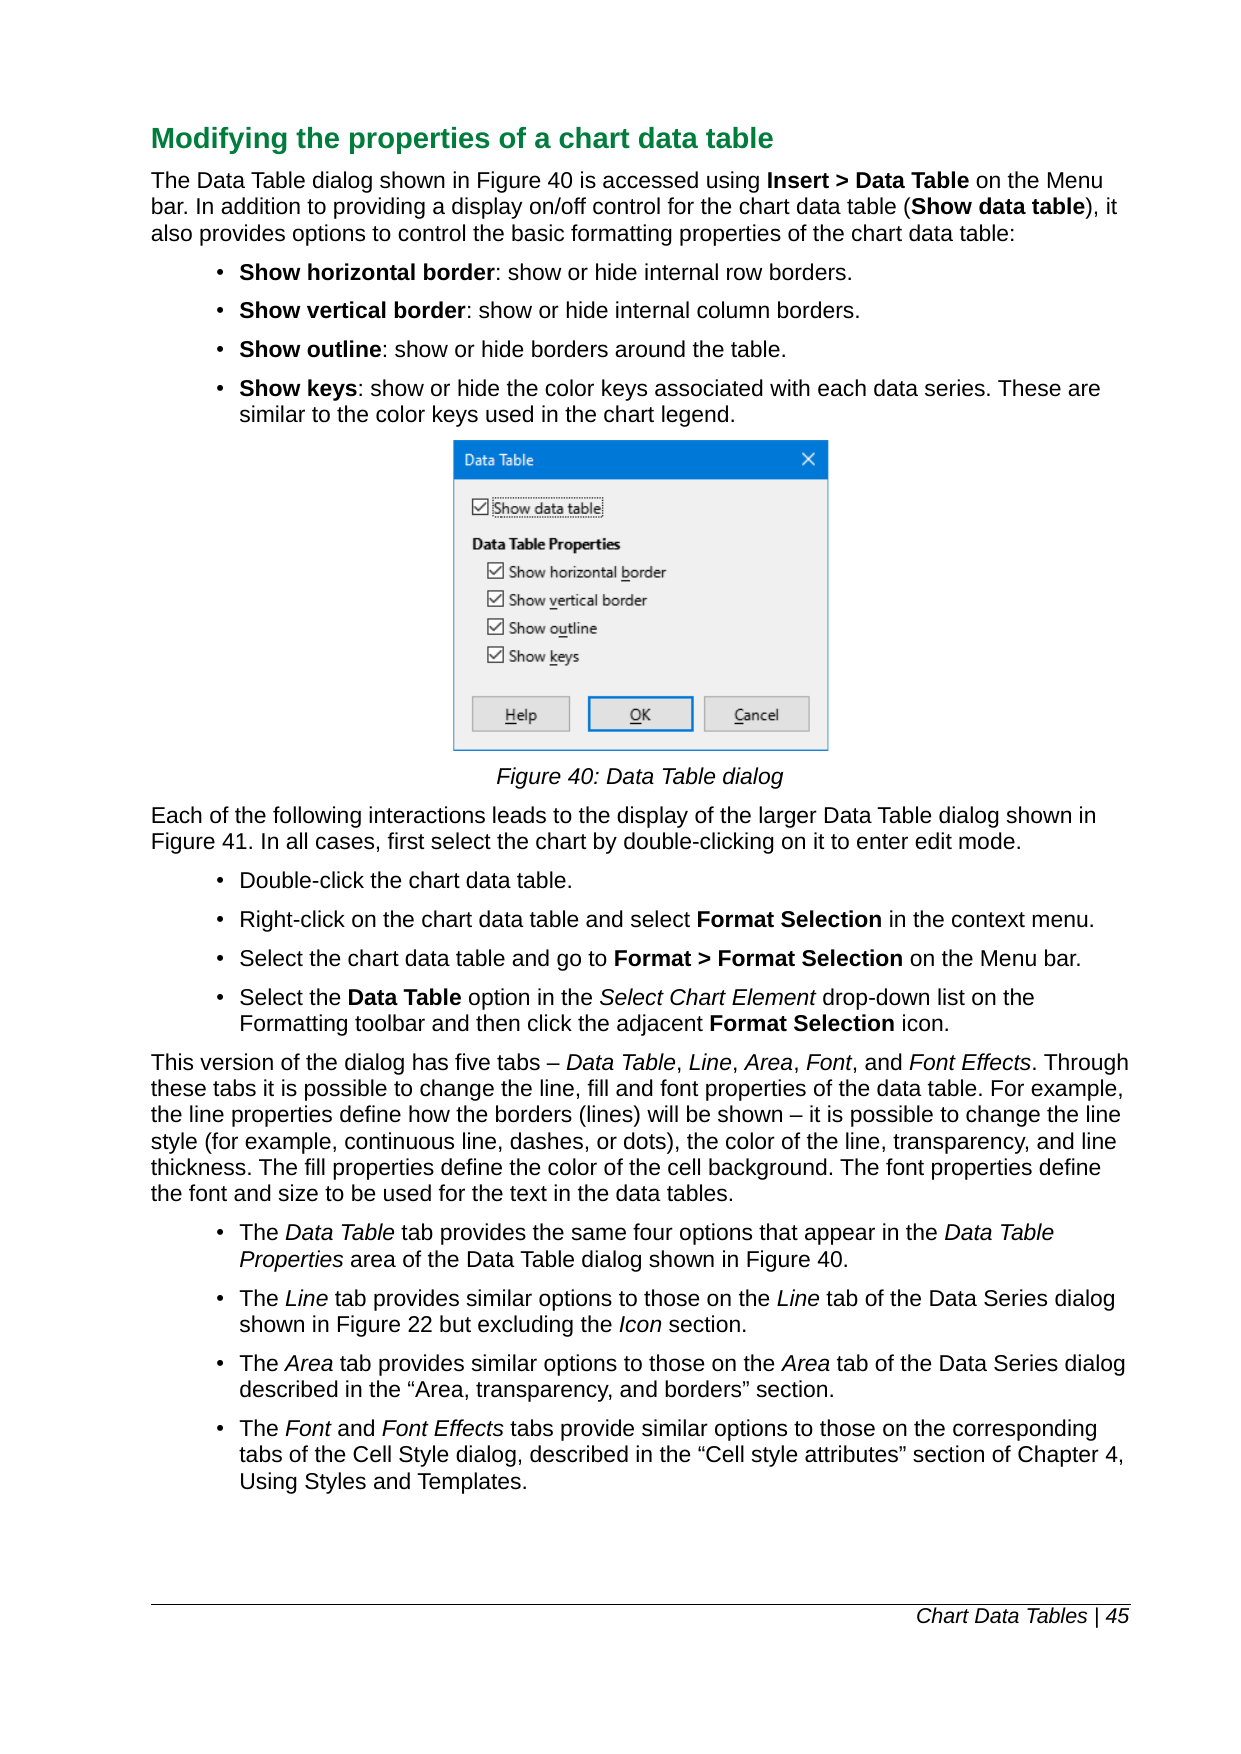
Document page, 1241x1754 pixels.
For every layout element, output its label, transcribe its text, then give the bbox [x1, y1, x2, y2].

list Select the chart data table and go to Format > Format Selection on the Menu bar. [224, 944, 1131, 971]
list Show keys: show or hide the color keys associated with each data series. These are similar to the color keys used in the chart legend. [224, 375, 1131, 428]
list The Data Table tab provides the same four options that appear in the Data Table Properties area of the Data Table dialog shown in Figure 40. [224, 1219, 1131, 1272]
list Show outline: show or hide borders around the table. [224, 336, 1131, 363]
list The Line tab provides similar options to those on the Line tab of the Data Series dialog shown in Figure 22 but excluding the Icon section. [224, 1284, 1131, 1337]
picture [453, 440, 829, 751]
list The Data Table dialog shown in Figure 40 is accessed using Insert > Data Table on the Menu bar. In addition to providing a display on/off control for the chart data table (Show data table), it also provides options to control the basic formatting properties of the chart data table: [151, 167, 1131, 246]
text Figure 40: Data Table dialog [453, 763, 828, 789]
list The Area tab provides similar options to those on the Area tab of the Data Series dialog described in the “Area, transparency, and borders” section. [224, 1350, 1131, 1402]
list The Font and Font Effects tabs provide similar options to those on the corresponding tabs of the Cell Style dialog, described in the “Cell style attributes” section of Chapter 4, Using Styles and Templates. [224, 1415, 1131, 1494]
list Each of the following interactions leads to the display of the larger Data Table dialog shown in Figure 41. In all cases, first select the chart by double-clicking on it to enter edit mode. [151, 802, 1131, 854]
list Select the Data Table option in the Select Chart Element drop-down list on the Formatting toolbar and then click the adjacent Format Selection icon. [224, 983, 1131, 1036]
list Show horizontal border: show or hide internal row borders. [224, 258, 1131, 285]
list Show vertical border: show or hide internal column borders. [224, 297, 1131, 324]
list Right-click on the chart data table and select Format Selection in the context menu. [224, 906, 1131, 932]
subtitle Modifying the properties of a chart data table [151, 121, 1131, 154]
list This version of the dialog has five tabs – Data Table, Line, Area, Font, and Font Effects. Through these tabs it is possible to change the line, fill and font properties of the data table. For example, the line properties define how the borders (lines) will be shown – it is possible to change the line style (for example, continuous line, dashes, or dots), the color of the line, transparency, and line thickness. The fill properties define the color of the cell background. The font properties define the font and size to be used for the text in the data tables. [151, 1049, 1131, 1207]
list Double-click the chart data table. [224, 867, 1131, 893]
